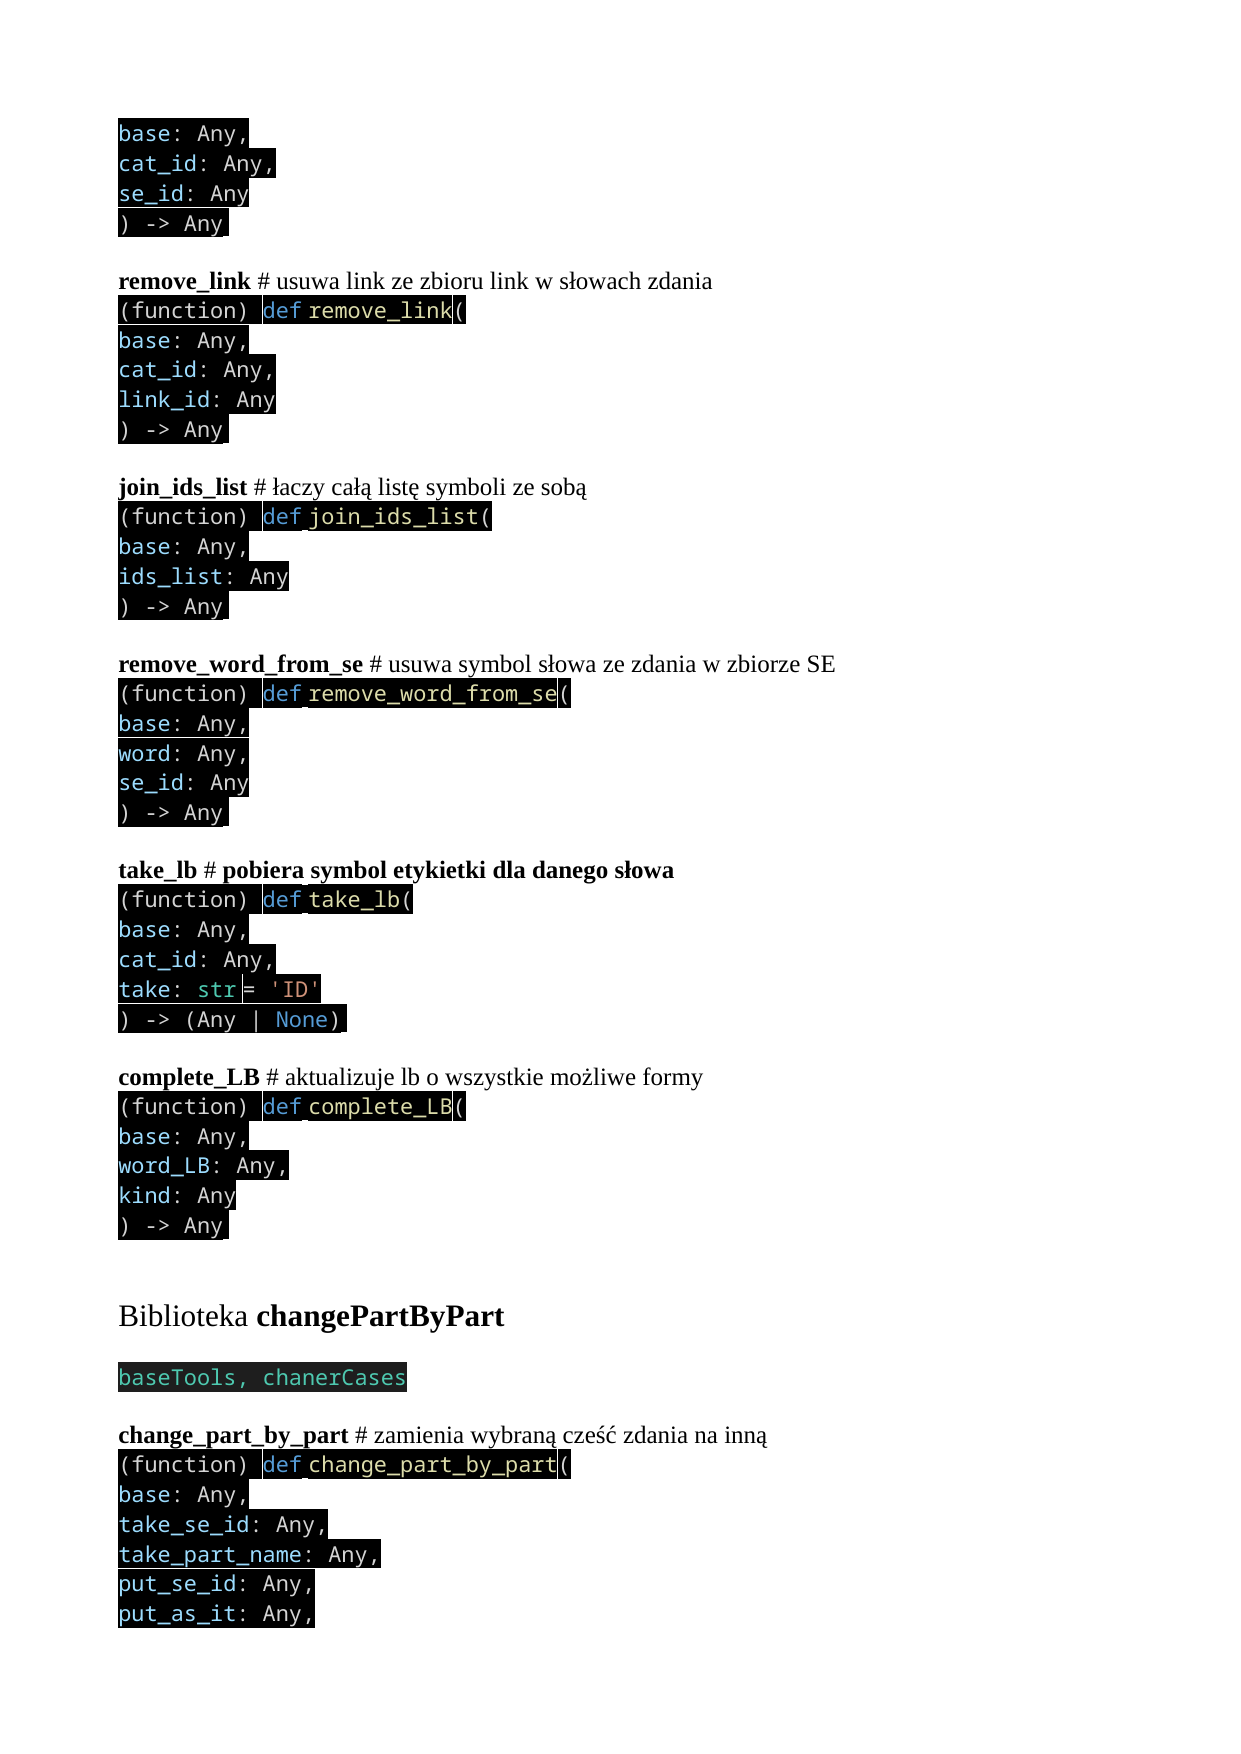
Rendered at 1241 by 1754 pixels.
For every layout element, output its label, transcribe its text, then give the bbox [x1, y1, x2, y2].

text join_ids_list # łaczy całą listę symboli ze sobą [118, 472, 1122, 501]
text (function) def join_ids_list( base: Any, ids_list: Any ) -> Any [118, 501, 1122, 620]
text (function) def take_lb( base: Any, cat_id: Any, take: str = 'ID' ) -> (Any | None) [118, 884, 1122, 1033]
text base: Any, cat_id: Any, se_id: Any ) -> Any [118, 118, 1122, 237]
text complete_LB # aktualizuje lb o wszystkie możliwe formy [118, 1062, 1122, 1091]
text (function) def change_part_by_part( base: Any, take_se_id: Any, take_part_name: Any, put_se_id: Any, put_as_it: Any, [118, 1449, 1122, 1628]
text (function) def remove_link( base: Any, cat_id: Any, link_id: Any ) -> Any [118, 295, 1122, 444]
text take_lb # pobiera symbol etykietki dla danego słowa [118, 856, 1122, 884]
text remove_word_from_se # usuwa symbol słowa ze zdania w zbiorze SE [118, 649, 1122, 678]
text (function) def remove_word_from_se( base: Any, word: Any, se_id: Any ) -> Any [118, 678, 1122, 827]
text remove_link # usuwa link ze zbioru link w słowach zdania [118, 266, 1122, 295]
text Biblioteka changePartByPart [118, 1297, 1122, 1333]
text baseTools, chanerCases [118, 1362, 1122, 1392]
text (function) def complete_LB( base: Any, word_LB: Any, kind: Any ) -> Any [118, 1091, 1122, 1240]
text change_part_by_part # zamienia wybraną cześć zdania na inną [118, 1421, 1122, 1449]
